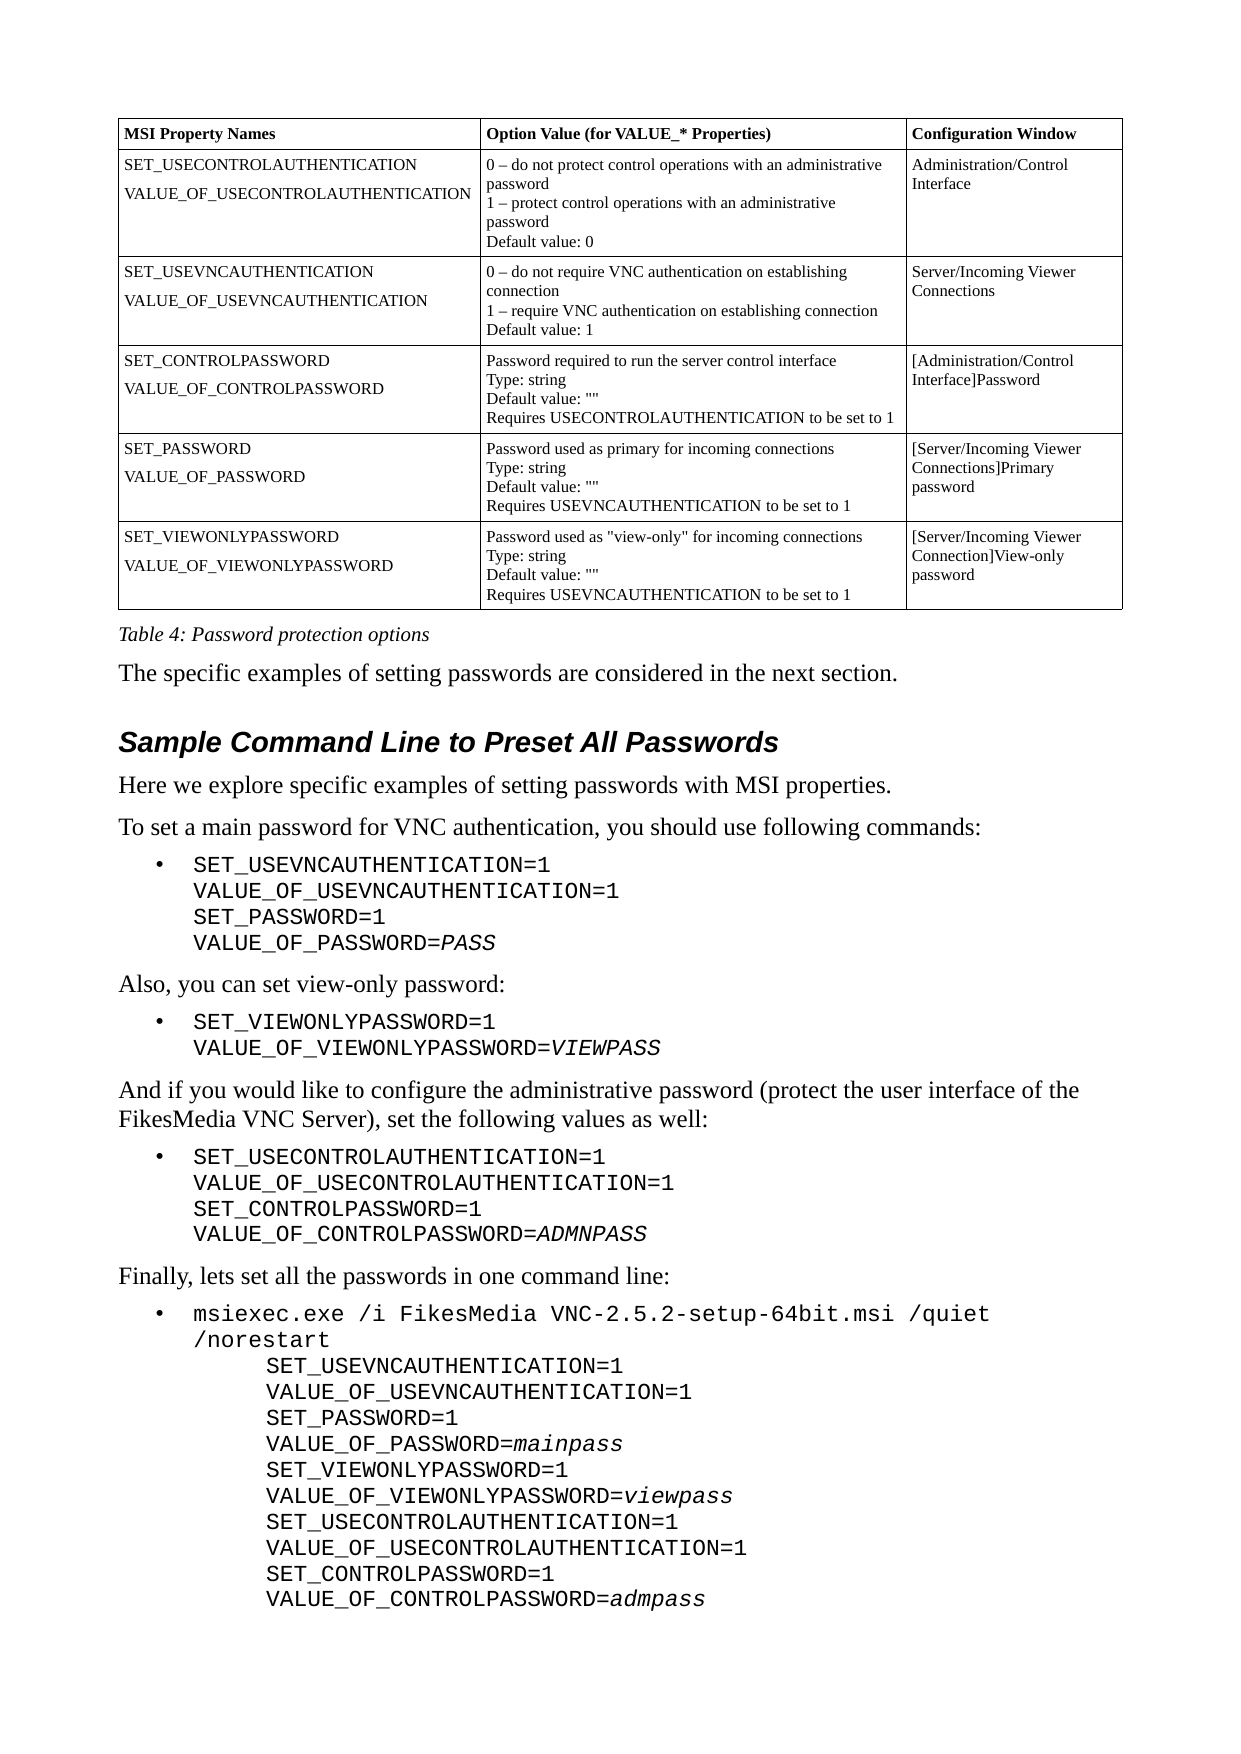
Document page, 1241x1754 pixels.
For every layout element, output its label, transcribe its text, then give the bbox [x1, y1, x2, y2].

table_cell SET_USEVNCAUTHENTICATION VALUE_OF_USEVNCAUTHENTICATION [119, 257, 480, 344]
table_cell Password used as primary for incoming connections Type: string Default value: "" Requires USEVNCAUTHENTICATION to be set to 1 [481, 434, 906, 521]
list SET_USEVNCAUTHENTICATION=1 VALUE_OF_USEVNCAUTHENTICATION=1 SET_PASSWORD=1 VALUE_OF_PASSWORD=PASS [156, 853, 1122, 957]
table_cell Password used as "view-only" for incoming connections Type: string Default value: "" Requires USEVNCAUTHENTICATION to be set to 1 [481, 522, 906, 609]
text Table 4: Password protection options [118, 622, 1122, 646]
table_cell SET_VIEWONLYPASSWORD VALUE_OF_VIEWONLYPASSWORD [119, 522, 480, 609]
table_cell [Server/Incoming Viewer Connections]Primary password [907, 434, 1122, 521]
subtitle Sample Command Line to Preset All Passwords [118, 724, 1122, 758]
table_cell 0 – do not require VNC authentication on establishing connection 1 – require VNC authentication on establishing connection Default value: 1 [481, 257, 906, 344]
table_header Configuration Window [907, 119, 1122, 149]
text Here we explore specific examples of setting passwords with MSI properties. [118, 771, 1122, 799]
text The specific examples of setting passwords are considered in the next section. [118, 658, 1122, 687]
table_cell SET_PASSWORD VALUE_OF_PASSWORD [119, 434, 480, 521]
text To set a main password for VNC authentication, you should use following commands: [118, 812, 1122, 841]
table_cell Administration/Control Interface [907, 150, 1122, 256]
text And if you would like to configure the administrative password (protect the user interface of the FikesMedia VNC Server), set the following values as well: [118, 1075, 1122, 1132]
table_cell SET_USECONTROLAUTHENTICATION VALUE_OF_USECONTROLAUTHENTICATION [119, 150, 480, 256]
table_header Option Value (for VALUE_* Properties) [481, 119, 906, 149]
table_cell Password required to run the server control interface Type: string Default value: "" Requires USECONTROLAUTHENTICATION to be set to 1 [481, 346, 906, 433]
text Finally, lets set all the passwords in one command line: [118, 1261, 1122, 1290]
table_cell [Administration/Control Interface]Password [907, 346, 1122, 433]
table_cell SET_CONTROLPASSWORD VALUE_OF_CONTROLPASSWORD [119, 346, 480, 433]
text Also, you can set view-only password: [118, 969, 1122, 998]
table_cell Server/Incoming Viewer Connections [907, 257, 1122, 344]
table_cell 0 – do not protect control operations with an administrative password 1 – protect control operations with an administrative password Default value: 0 [481, 150, 906, 256]
table_header MSI Property Names [119, 119, 480, 149]
list msiexec.exe /i FikesMedia VNC-2.5.2-setup-64bit.msi /quiet /norestart SET_USEVNCAUTHENTICATION=1 VALUE_OF_USEVNCAUTHENTICATION=1 SET_PASSWORD=1 VALUE_OF_PASSWORD=mainpass SET_VIEWONLYPASSWORD=1 VALUE_OF_VIEWONLYPASSWORD=viewpass SET_USECONTROLAUTHENTICATION=1 VALUE_OF_USECONTROLAUTHENTICATION=1 SET_CONTROLPASSWORD=1 VALUE_OF_CONTROLPASSWORD=admpass [156, 1302, 1122, 1614]
table_cell [Server/Incoming Viewer Connection]View-only password [907, 522, 1122, 609]
